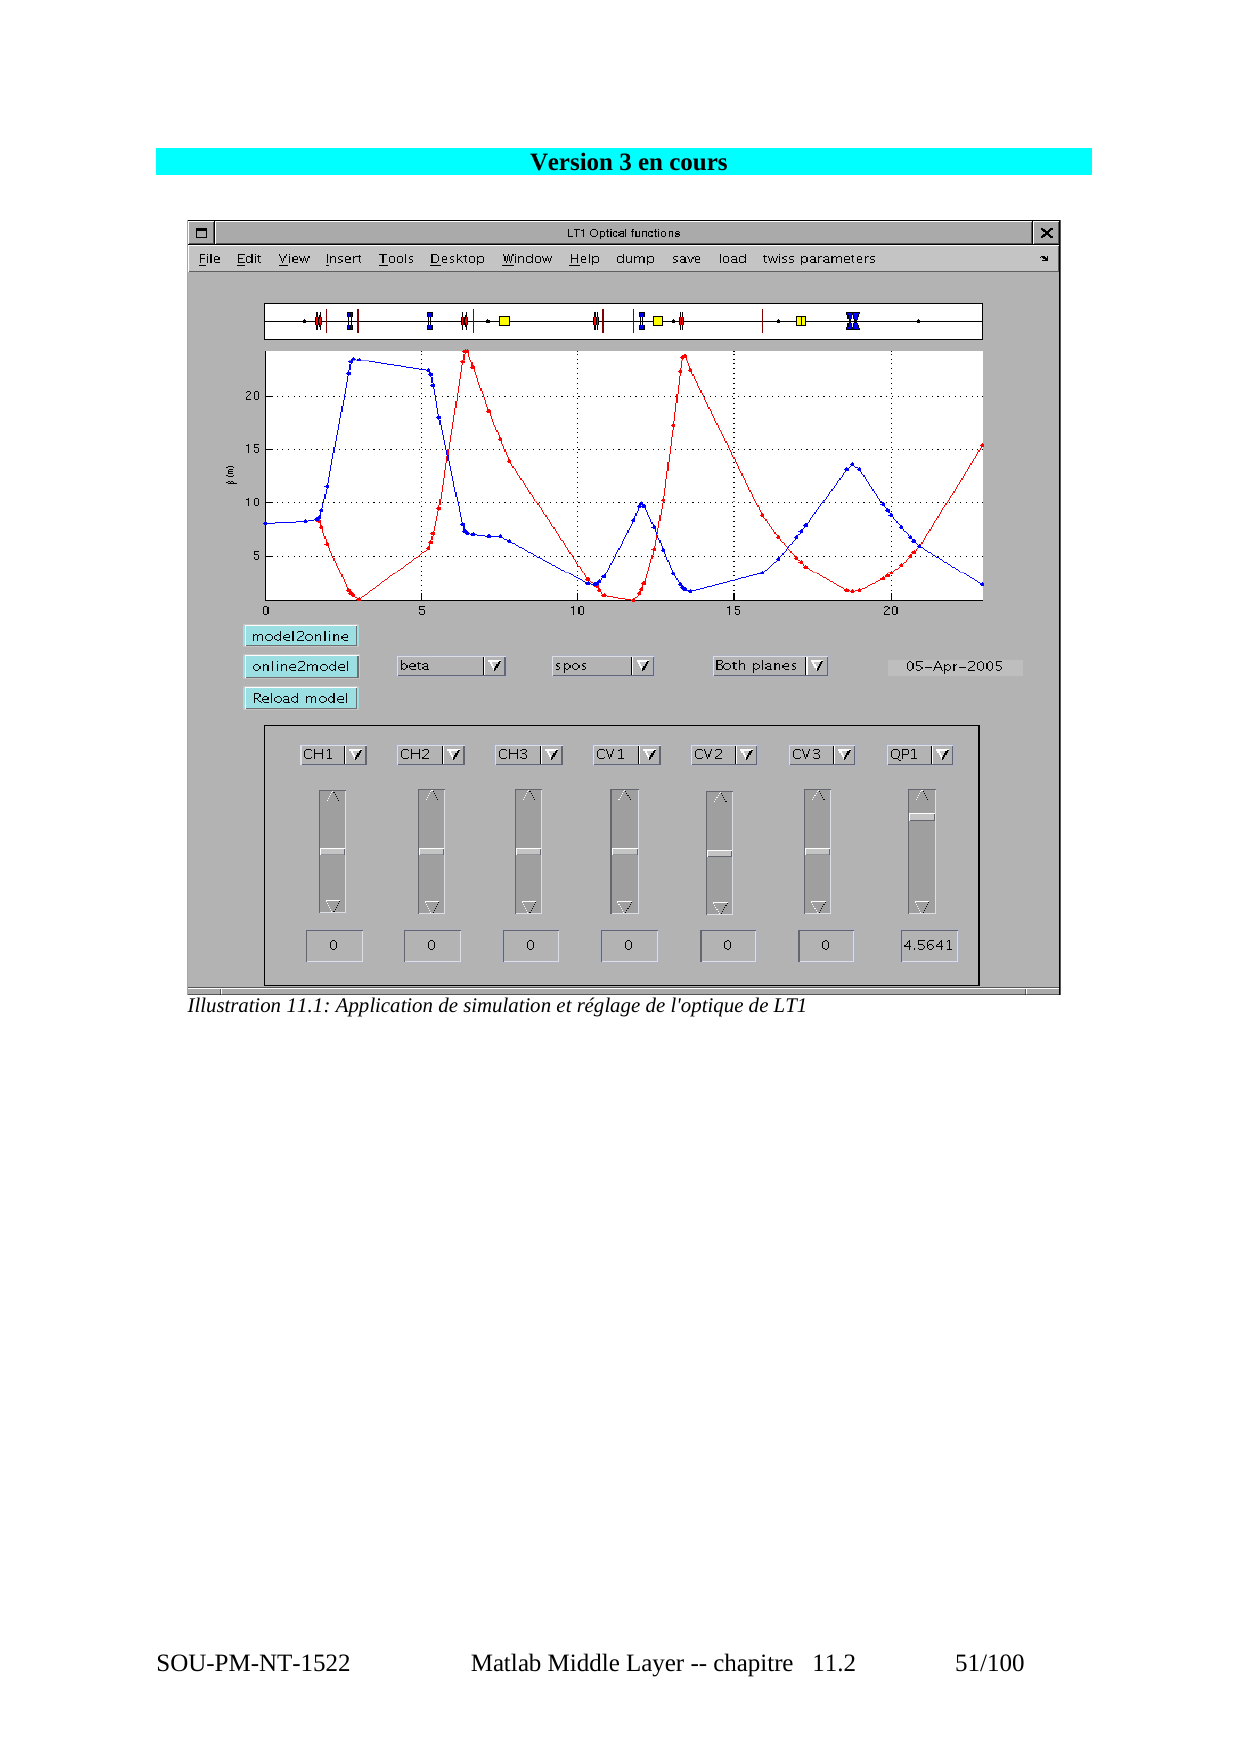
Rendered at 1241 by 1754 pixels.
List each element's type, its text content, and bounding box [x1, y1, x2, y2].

text Illustration 11.1: Application de simulation et réglage de l'optique de LT1 [187, 995, 1061, 1017]
picture [187, 220, 1061, 995]
